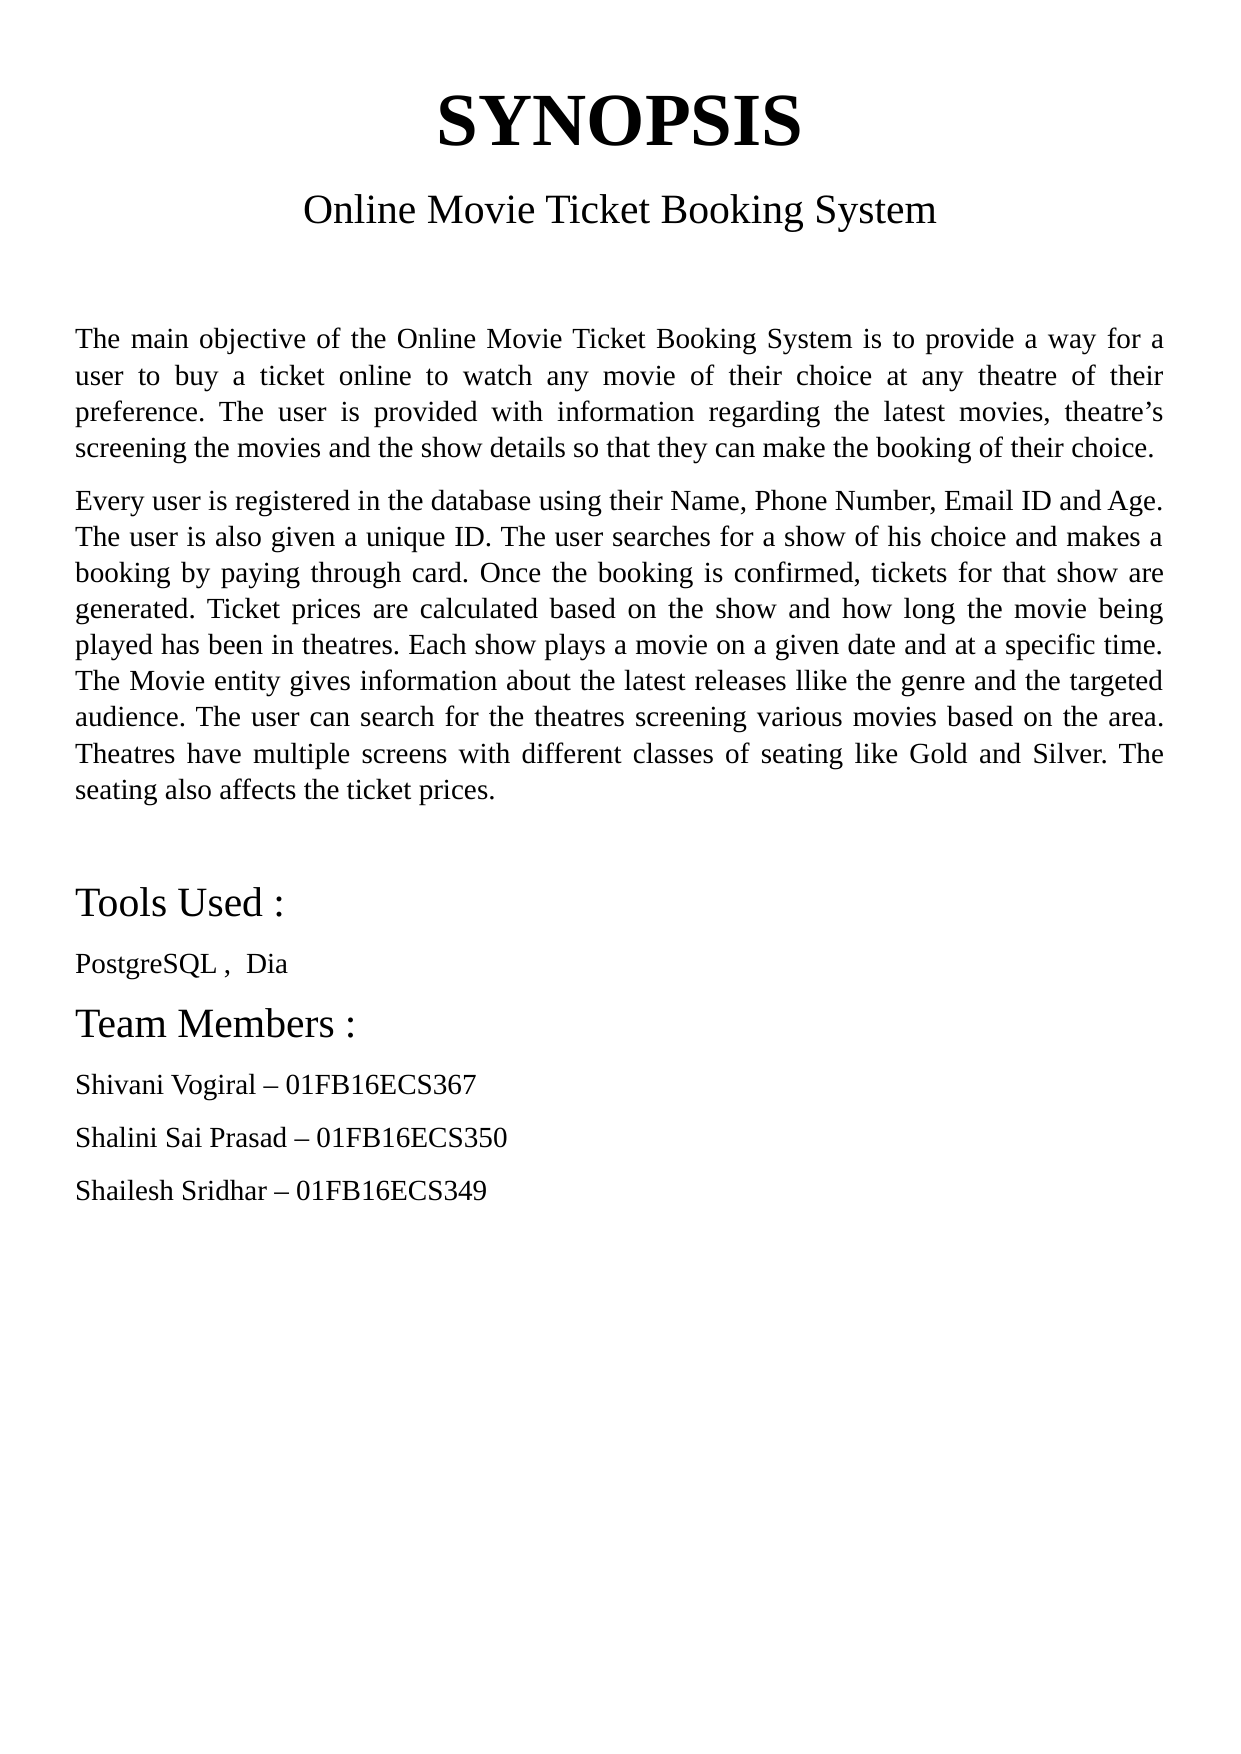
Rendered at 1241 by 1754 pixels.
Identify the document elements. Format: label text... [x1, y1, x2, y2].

text SYNOPSIS [75, 75, 1165, 161]
text Every user is registered in the database using their Name, Phone Number, Email ID and Age. The user is also given a unique ID. The user searches for a show of his choice and makes a booking by paying through card. Once the booking is confirmed, tickets for that show are generated. Ticket prices are calculated based on the show and how long the movie being played has been in theatres. Each show plays a movie on a given date and at a specific time. The Movie entity gives information about the latest releases llike the genre and the targeted audience. The user can search for the theatres screening various movies based on the area. Theatres have multiple screens with different classes of seating like Gold and Silver. The seating also affects the ticket prices. [75, 483, 1165, 805]
text Tools Used : [75, 877, 1165, 925]
text The main objective of the Online Movie Ticket Booking System is to provide a way for a user to buy a ticket online to watch any movie of their choice at any theatre of their preference. The user is provided with information regarding the latest movies, theatre’s screening the movies and the show details so that they can make the booking of their choice. [75, 321, 1165, 463]
text Shivani Vogiral – 01FB16ECS367 [75, 1067, 1165, 1101]
text Team Members : [75, 999, 1165, 1047]
text Shalini Sai Prasad – 01FB16ECS350 [75, 1120, 1165, 1153]
text PostgreSQL , Dia [75, 946, 1165, 979]
text Shailesh Sridhar – 01FB16ECS349 [75, 1173, 1165, 1206]
text Online Movie Ticket Booking System [75, 185, 1165, 233]
